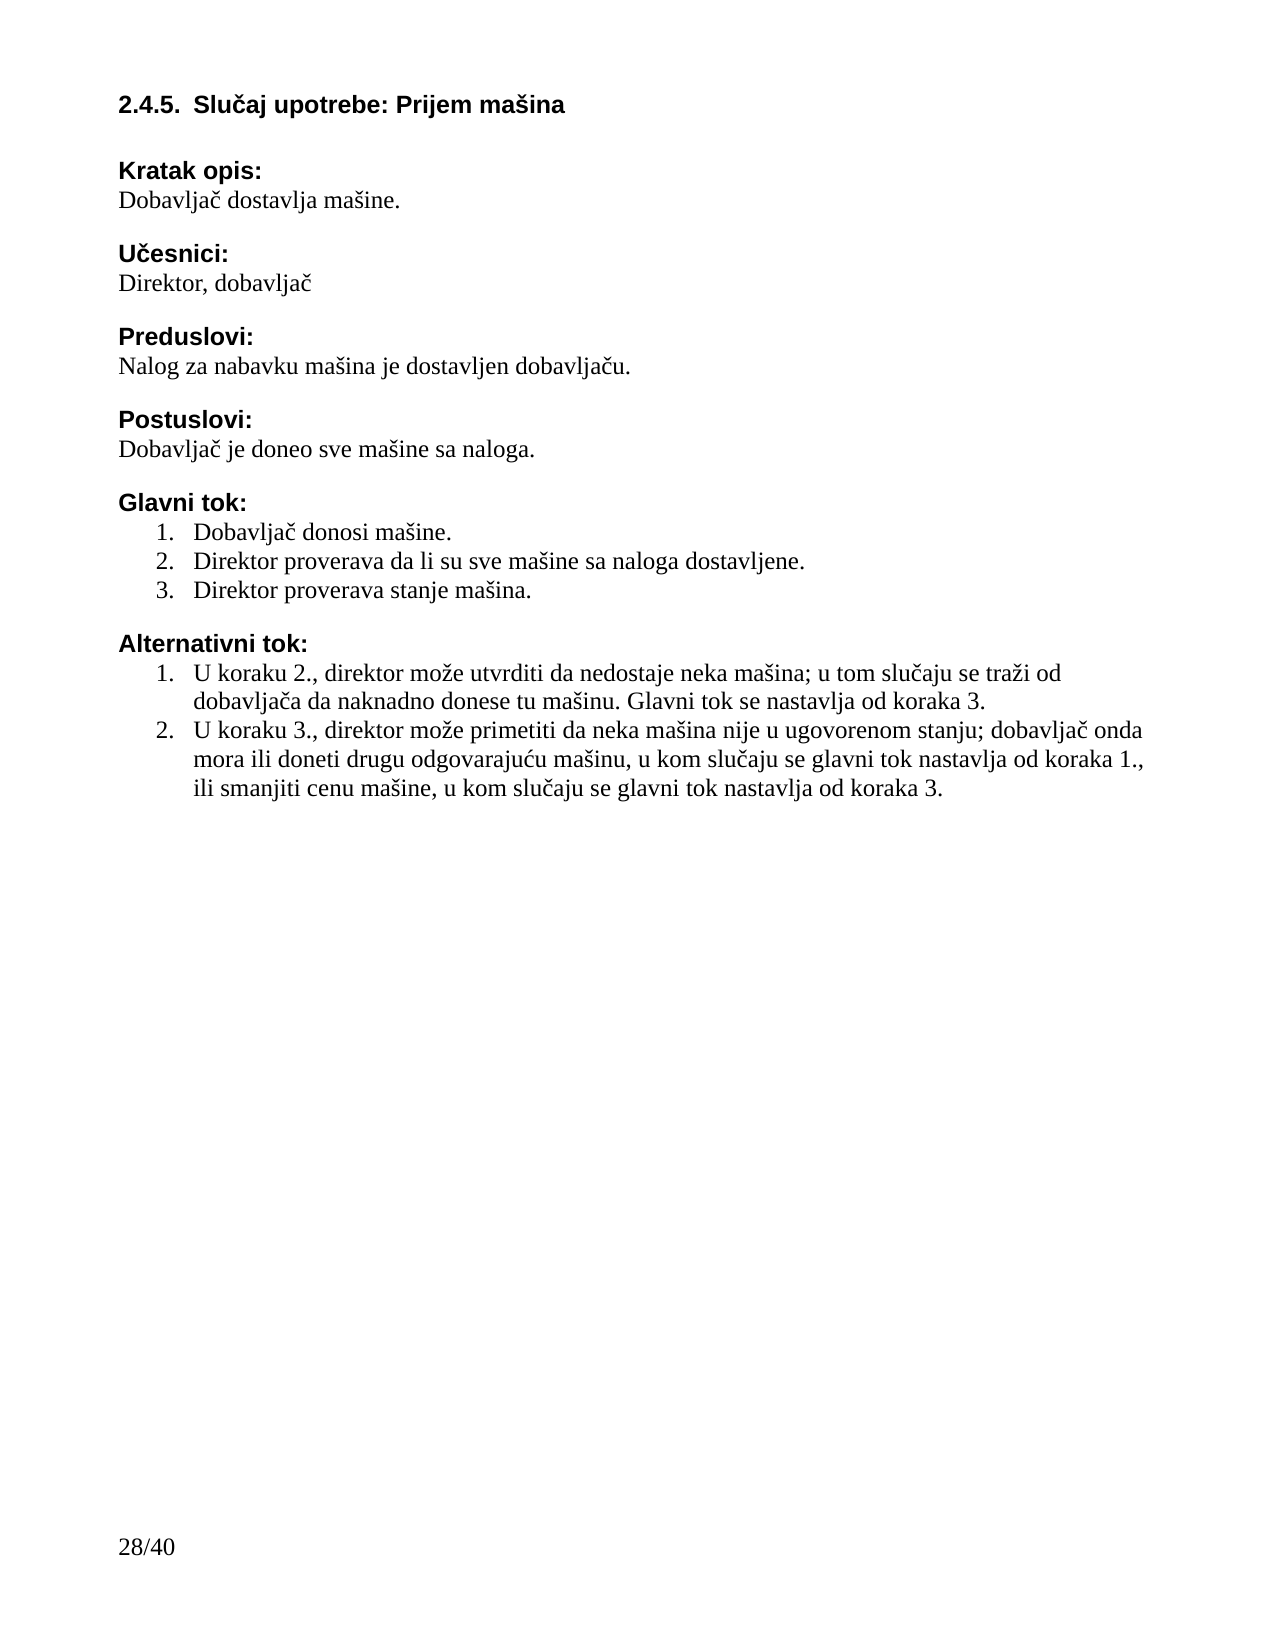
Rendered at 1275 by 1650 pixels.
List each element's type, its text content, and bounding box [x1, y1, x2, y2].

subtitle Preduslovi: [118, 322, 1157, 351]
text Dobavljač dostavlja mašine. [118, 185, 1157, 214]
subtitle Kratak opis: [118, 156, 1157, 185]
list U koraku 2., direktor može utvrditi da nedostaje neka mašina; u tom slučaju se traži od dobavljača da naknadno donese tu mašinu. Glavni tok se nastavlja od koraka 3. [156, 658, 1157, 715]
subtitle Postuslovi: [118, 405, 1157, 434]
list Direktor proverava da li su sve mašine sa naloga dostavljene. [156, 546, 1157, 575]
list U koraku 3., direktor može primetiti da neka mašina nije u ugovorenom stanju; dobavljač onda mora ili doneti drugu odgovarajuću mašinu, u kom slučaju se glavni tok nastavlja od koraka 1., ili smanjiti cenu mašine, u kom slučaju se glavni tok nastavlja od koraka 3. [156, 715, 1157, 801]
text Dobavljač je doneo sve mašine sa naloga. [118, 434, 1157, 463]
subtitle Glavni tok: [118, 488, 1157, 517]
list Direktor proverava stanje mašina. [156, 575, 1157, 603]
text Direktor, dobavljač [118, 268, 1157, 297]
subtitle Alternativni tok: [118, 629, 1157, 658]
subtitle Slučaj upotrebe: Prijem mašina [118, 89, 1157, 118]
list Dobavljač donosi mašine. [156, 517, 1157, 546]
text Nalog za nabavku mašina je dostavljen dobavljaču. [118, 351, 1157, 380]
subtitle Učesnici: [118, 239, 1157, 268]
